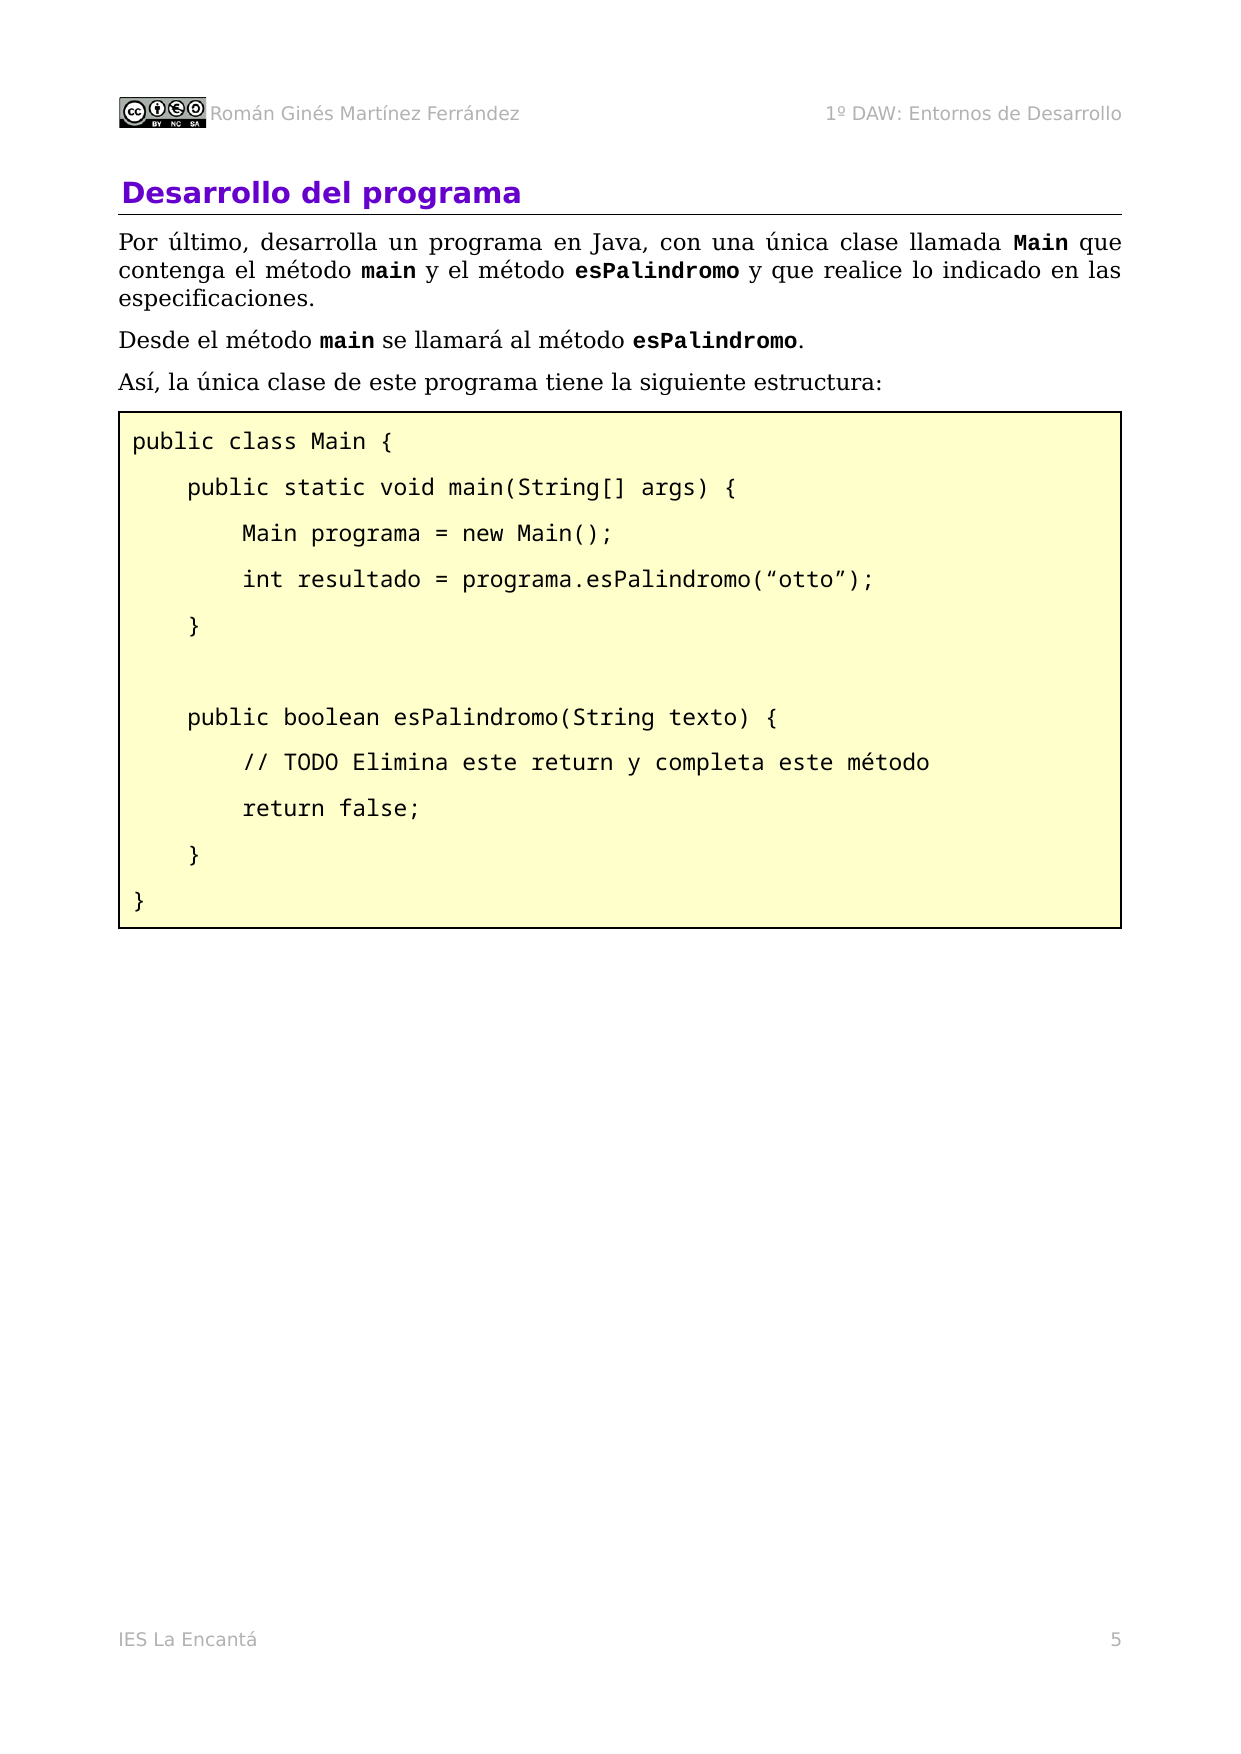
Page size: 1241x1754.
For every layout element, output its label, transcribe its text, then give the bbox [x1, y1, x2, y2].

text public class Main { [120, 413, 1120, 456]
text Desarrollo del programa [118, 174, 1122, 214]
text public boolean esPalindromo(String texto) { [120, 687, 1120, 732]
text public static void main(String[] args) { [120, 457, 1120, 502]
text Desde el método main se llamará al método esPalindromo. [118, 327, 1122, 355]
text // TODO Elimina este return y completa este método [120, 732, 1120, 778]
text Main programa = new Main(); [120, 503, 1120, 548]
text } [120, 824, 1120, 869]
text } [120, 595, 1120, 640]
text } [120, 870, 1120, 927]
text return false; [120, 778, 1120, 823]
text Así, la única clase de este programa tiene la siguiente estructura: [118, 369, 1122, 396]
picture [119, 97, 207, 128]
text int resultado = programa.esPalindromo(“otto”); [120, 549, 1120, 594]
text Por último, desarrolla un programa en Java, con una única clase llamada Main que contenga el método main y el método esPalindromo y que realice lo indicado en las especificaciones. [118, 229, 1122, 312]
